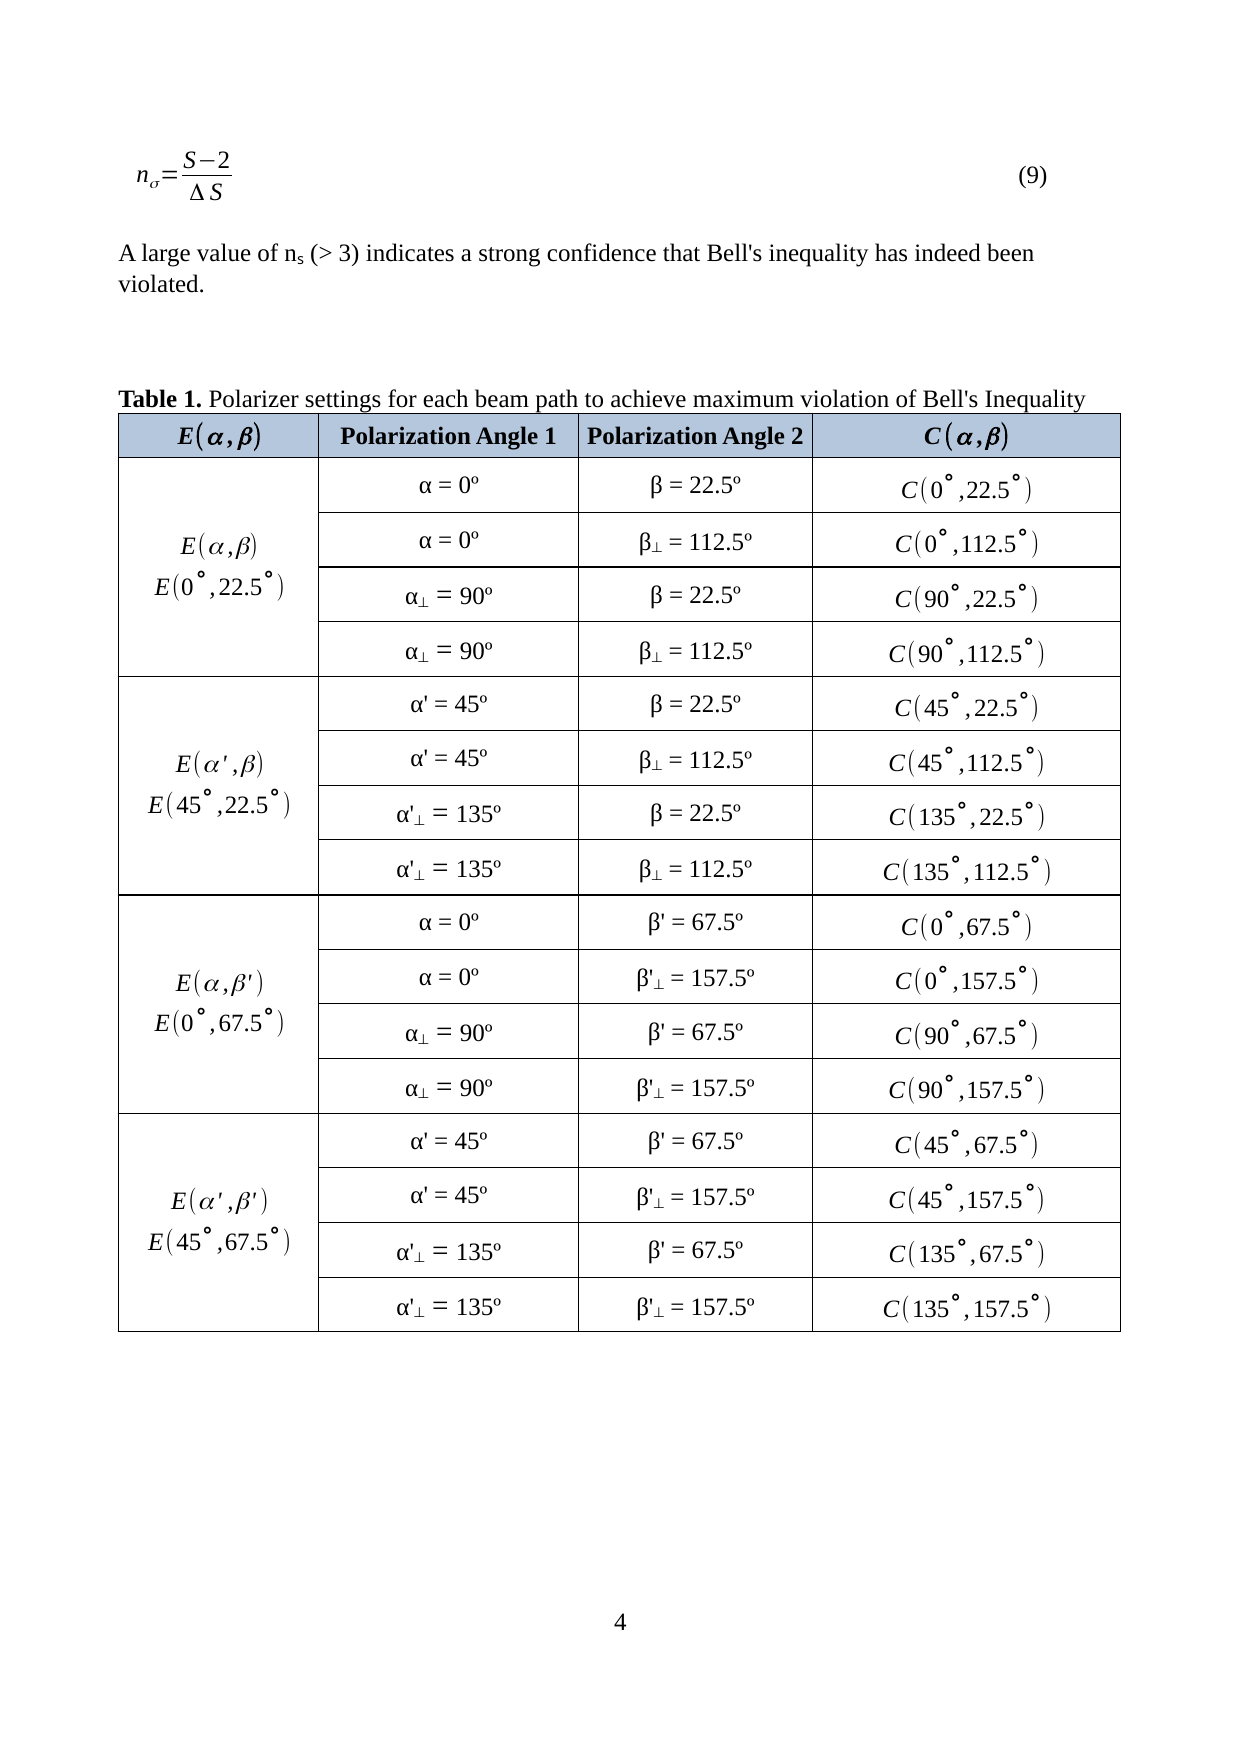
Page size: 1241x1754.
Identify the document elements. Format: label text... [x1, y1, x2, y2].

table_cell [119, 1114, 318, 1331]
table_cell [813, 731, 1120, 784]
table_cell [813, 458, 1120, 512]
table_cell α' = 45º [319, 1168, 578, 1222]
table_cell [813, 622, 1120, 676]
table_cell [813, 1168, 1120, 1222]
table_cell β' = 67.5º [579, 1223, 812, 1277]
table_cell [813, 1059, 1120, 1113]
table_cell [813, 1004, 1120, 1058]
table_cell [813, 677, 1120, 730]
table_cell [813, 1223, 1120, 1277]
table_cell α'⟂ = 135º [319, 1223, 578, 1277]
table_cell [813, 896, 1120, 948]
table_cell [813, 568, 1120, 621]
table_cell α = 0º [319, 458, 578, 512]
table_cell α⟂ = 90º [319, 1059, 578, 1113]
table_cell β'⟂ = 157.5º [579, 1059, 812, 1113]
table_cell β'⟂ = 157.5º [579, 950, 812, 1003]
table_cell β⟂ = 112.5º [579, 513, 812, 566]
table_cell [119, 677, 318, 894]
table_cell α = 0º [319, 896, 578, 948]
table_cell α = 0º [319, 950, 578, 1003]
table_cell α⟂ = 90º [319, 622, 578, 676]
table_cell β⟂ = 112.5º [579, 731, 812, 784]
text (9) [118, 147, 1122, 206]
table_cell β = 22.5º [579, 786, 812, 839]
table_cell [813, 840, 1120, 894]
table_cell α' = 45º [319, 677, 578, 730]
table_cell β' = 67.5º [579, 896, 812, 948]
table_cell [813, 950, 1120, 1003]
table_cell β = 22.5º [579, 568, 812, 621]
table_cell α'⟂ = 135º [319, 786, 578, 839]
table_cell [813, 513, 1120, 566]
table_header [119, 414, 318, 457]
table_cell α'⟂ = 135º [319, 840, 578, 894]
table_cell [119, 896, 318, 1113]
table_header [813, 414, 1120, 457]
table_cell α' = 45º [319, 1114, 578, 1167]
table_cell [119, 458, 318, 676]
table_cell [813, 1114, 1120, 1167]
table_header Polarization Angle 1 [319, 414, 578, 457]
table_cell β = 22.5º [579, 677, 812, 730]
table_cell α⟂ = 90º [319, 1004, 578, 1058]
table_cell β = 22.5º [579, 458, 812, 512]
table_cell [813, 1278, 1120, 1331]
table_header Polarization Angle 2 [579, 414, 812, 457]
table_cell β⟂ = 112.5º [579, 840, 812, 894]
table_cell [813, 786, 1120, 839]
table_cell α'⟂ = 135º [319, 1278, 578, 1331]
table_cell β' = 67.5º [579, 1114, 812, 1167]
table_cell β'⟂ = 157.5º [579, 1278, 812, 1331]
text Table 1. Polarizer settings for each beam path to achieve maximum violation of Bell's Inequality [118, 384, 1122, 412]
table_cell α = 0º [319, 513, 578, 566]
table_cell β' = 67.5º [579, 1004, 812, 1058]
table_cell α' = 45º [319, 731, 578, 784]
table_cell β⟂ = 112.5º [579, 622, 812, 676]
table_cell β'⟂ = 157.5º [579, 1168, 812, 1222]
table_cell α⟂ = 90º [319, 568, 578, 621]
text A large value of ns (> 3) indicates a strong confidence that Bell's inequality has indeed been violated. [118, 234, 1122, 297]
